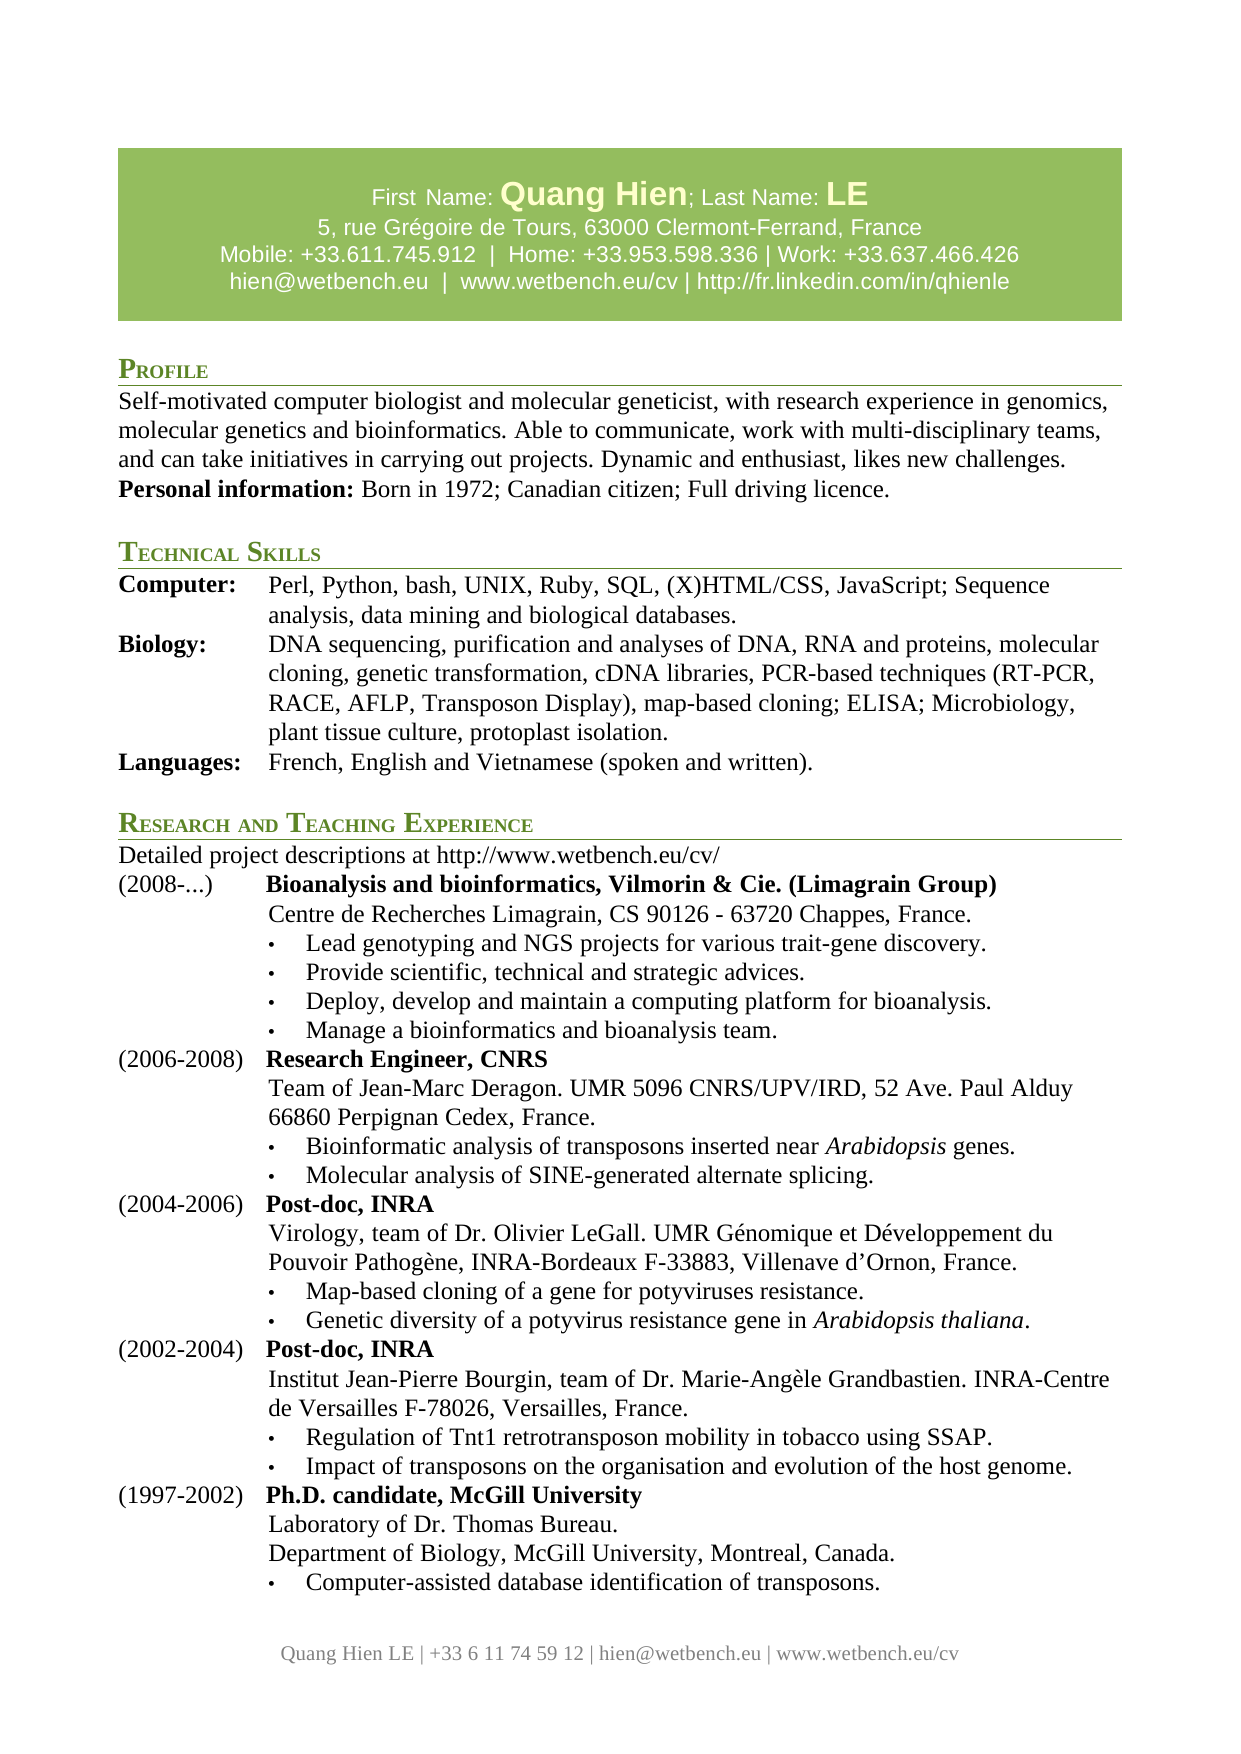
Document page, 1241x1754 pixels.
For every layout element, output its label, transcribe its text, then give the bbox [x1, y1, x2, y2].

list Regulation of Tnt1 retrotransposon mobility in tobacco using SSAP. [268, 1422, 1122, 1451]
list Bioinformatic analysis of transposons inserted near Arabidopsis genes. [268, 1131, 1122, 1160]
subtitle Research and Teaching Experience [118, 805, 1122, 839]
text (2008-...) Bioanalysis and bioinformatics, Vilmorin & Cie. (Limagrain Group) [118, 869, 1122, 898]
text Personal information: Born in 1972; Canadian citizen; Full driving licence. [118, 473, 1122, 503]
text (1997-2002) Ph.D. candidate, McGill University [118, 1480, 1122, 1509]
list Molecular analysis of SINE-generated alternate splicing. [268, 1160, 1122, 1189]
title hien@wetbench.eu | www.wetbench.eu/cv | http://fr.linkedin.com/in/qhienle [118, 267, 1122, 294]
title 5, rue Grégoire de Tours, 63000 Clermont-Ferrand, France [118, 213, 1122, 240]
list Provide scientific, technical and strategic advices. [268, 957, 1122, 986]
text Languages: French, English and Vietnamese (spoken and written). [118, 746, 1122, 776]
list Impact of transposons on the organisation and evolution of the host genome. [268, 1451, 1122, 1480]
subtitle Profile [118, 350, 1122, 385]
list Lead genotyping and NGS projects for various trait-gene discovery. [268, 927, 1122, 957]
subtitle Technical Skills [118, 533, 1122, 568]
text Self-motivated computer biologist and molecular geneticist, with research experience in genomics, molecular genetics and bioinformatics. Able to communicate, work with multi-disciplinary teams, and can take initiatives in carrying out projects. Dynamic and enthusiast, likes new challenges. [118, 386, 1122, 473]
list Genetic diversity of a potyvirus resistance gene in Arabidopsis thaliana. [268, 1305, 1122, 1334]
text (2006-2008) Research Engineer, CNRS [118, 1044, 1122, 1073]
text Virology, team of Dr. Olivier LeGall. UMR Génomique et Développement du Pouvoir Pathogène, INRA-Bordeaux F-33883, Villenave d’Ornon, France. [268, 1218, 1122, 1276]
text Centre de Recherches Limagrain, CS 90126 - 63720 Chappes, France. [268, 898, 1122, 927]
text Detailed project descriptions at http://www.wetbench.eu/cv/ [118, 840, 1122, 869]
list Computer-assisted database identification of transposons. [268, 1567, 1122, 1596]
text (2002-2004) Post-doc, INRA [118, 1334, 1122, 1363]
list Manage a bioinformatics and bioanalysis team. [268, 1015, 1122, 1044]
title First Name: Quang Hien; Last Name: LE [118, 174, 1122, 213]
text Institut Jean-Pierre Bourgin, team of Dr. Marie-Angèle Grandbastien. INRA-Centre de Versailles F-78026, Versailles, France. [268, 1363, 1122, 1422]
text Department of Biology, McGill University, Montreal, Canada. [268, 1538, 1122, 1567]
text Computer: Perl, Python, bash, UNIX, Ruby, SQL, (X)HTML/CSS, JavaScript; Sequence analysis, data mining and biological databases. [118, 569, 1122, 629]
list Map-based cloning of a gene for potyviruses resistance. [268, 1276, 1122, 1305]
text Team of Jean-Marc Deragon. UMR 5096 CNRS/UPV/IRD, 52 Ave. Paul Alduy 66860 Perpignan Cedex, France. [268, 1073, 1122, 1131]
title Mobile: +33.611.745.912 | Home: +33.953.598.336 | Work: +33.637.466.426 [118, 240, 1122, 267]
text Laboratory of Dr. Thomas Bureau. [268, 1509, 1122, 1538]
text Biology: DNA sequencing, purification and analyses of DNA, RNA and proteins, molecular cloning, genetic transformation, cDNA libraries, PCR-based techniques (RT-PCR, RACE, AFLP, Transposon Display), map-based cloning; ELISA; Microbiology, plant tissue culture, protoplast isolation. [118, 629, 1122, 746]
list Deploy, develop and maintain a computing platform for bioanalysis. [268, 986, 1122, 1015]
text (2004-2006) Post-doc, INRA [118, 1189, 1122, 1218]
